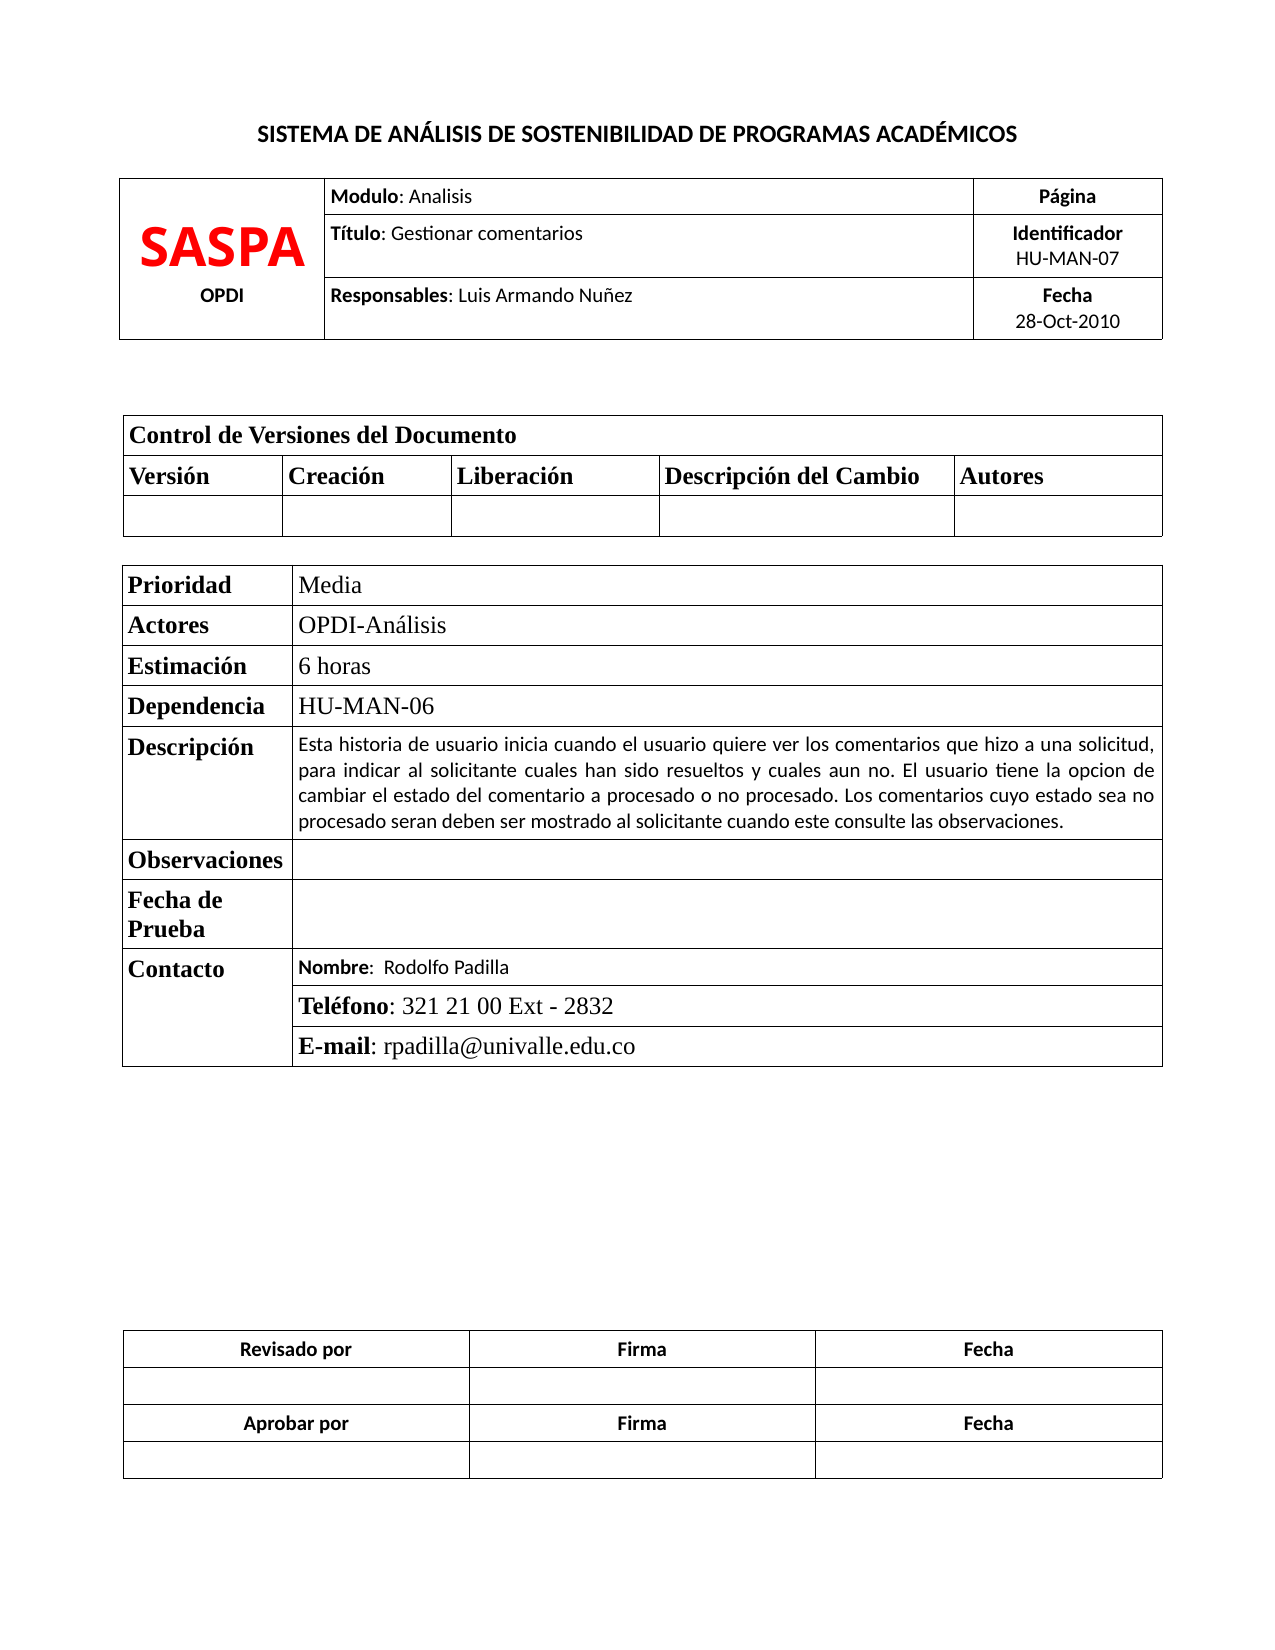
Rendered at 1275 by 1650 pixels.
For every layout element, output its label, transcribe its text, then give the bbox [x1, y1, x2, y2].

table_cell 6 horas [293, 646, 1162, 685]
table_cell Observaciones [123, 840, 292, 879]
table_cell [660, 496, 954, 536]
table_cell [293, 840, 1162, 879]
table_cell Creación [283, 456, 451, 495]
table_cell Descripción del Cambio [660, 456, 954, 495]
table_cell [124, 496, 282, 536]
table_cell Dependencia [123, 686, 292, 726]
table_header Control de Versiones del Documento [124, 416, 1162, 455]
table_cell Contacto [123, 949, 292, 1066]
table_cell [283, 496, 451, 536]
table_cell E-mail: rpadilla@univalle.edu.co [293, 1027, 1162, 1066]
table_cell Versión [124, 456, 282, 495]
table_cell Autores [955, 456, 1162, 495]
table_cell Esta historia de usuario inicia cuando el usuario quiere ver los comentarios que hizo a una solicitud, para indicar al solicitante cuales han sido resueltos y cuales aun no. El usuario tiene la opcion de cambiar el estado del comentario a procesado o no procesado. Los comentarios cuyo estado sea no procesado seran deben ser mostrado al solicitante cuando este consulte las observaciones. [293, 727, 1162, 839]
table_cell Actores [123, 606, 292, 645]
table_cell [452, 496, 659, 536]
table_header Media [293, 566, 1162, 605]
table_cell Liberación [452, 456, 659, 495]
table_cell [955, 496, 1162, 536]
table_cell HU-MAN-06 [293, 686, 1162, 726]
table_cell Nombre: Rodolfo Padilla [293, 949, 1162, 985]
table_cell Estimación [123, 646, 292, 685]
table_cell OPDI-Análisis [293, 606, 1162, 645]
table_cell Teléfono: 321 21 00 Ext - 2832 [293, 986, 1162, 1026]
table_header Prioridad [123, 566, 292, 605]
table_cell Fecha de Prueba [123, 880, 292, 948]
table_cell Descripción [123, 727, 292, 839]
table_cell [293, 880, 1162, 948]
